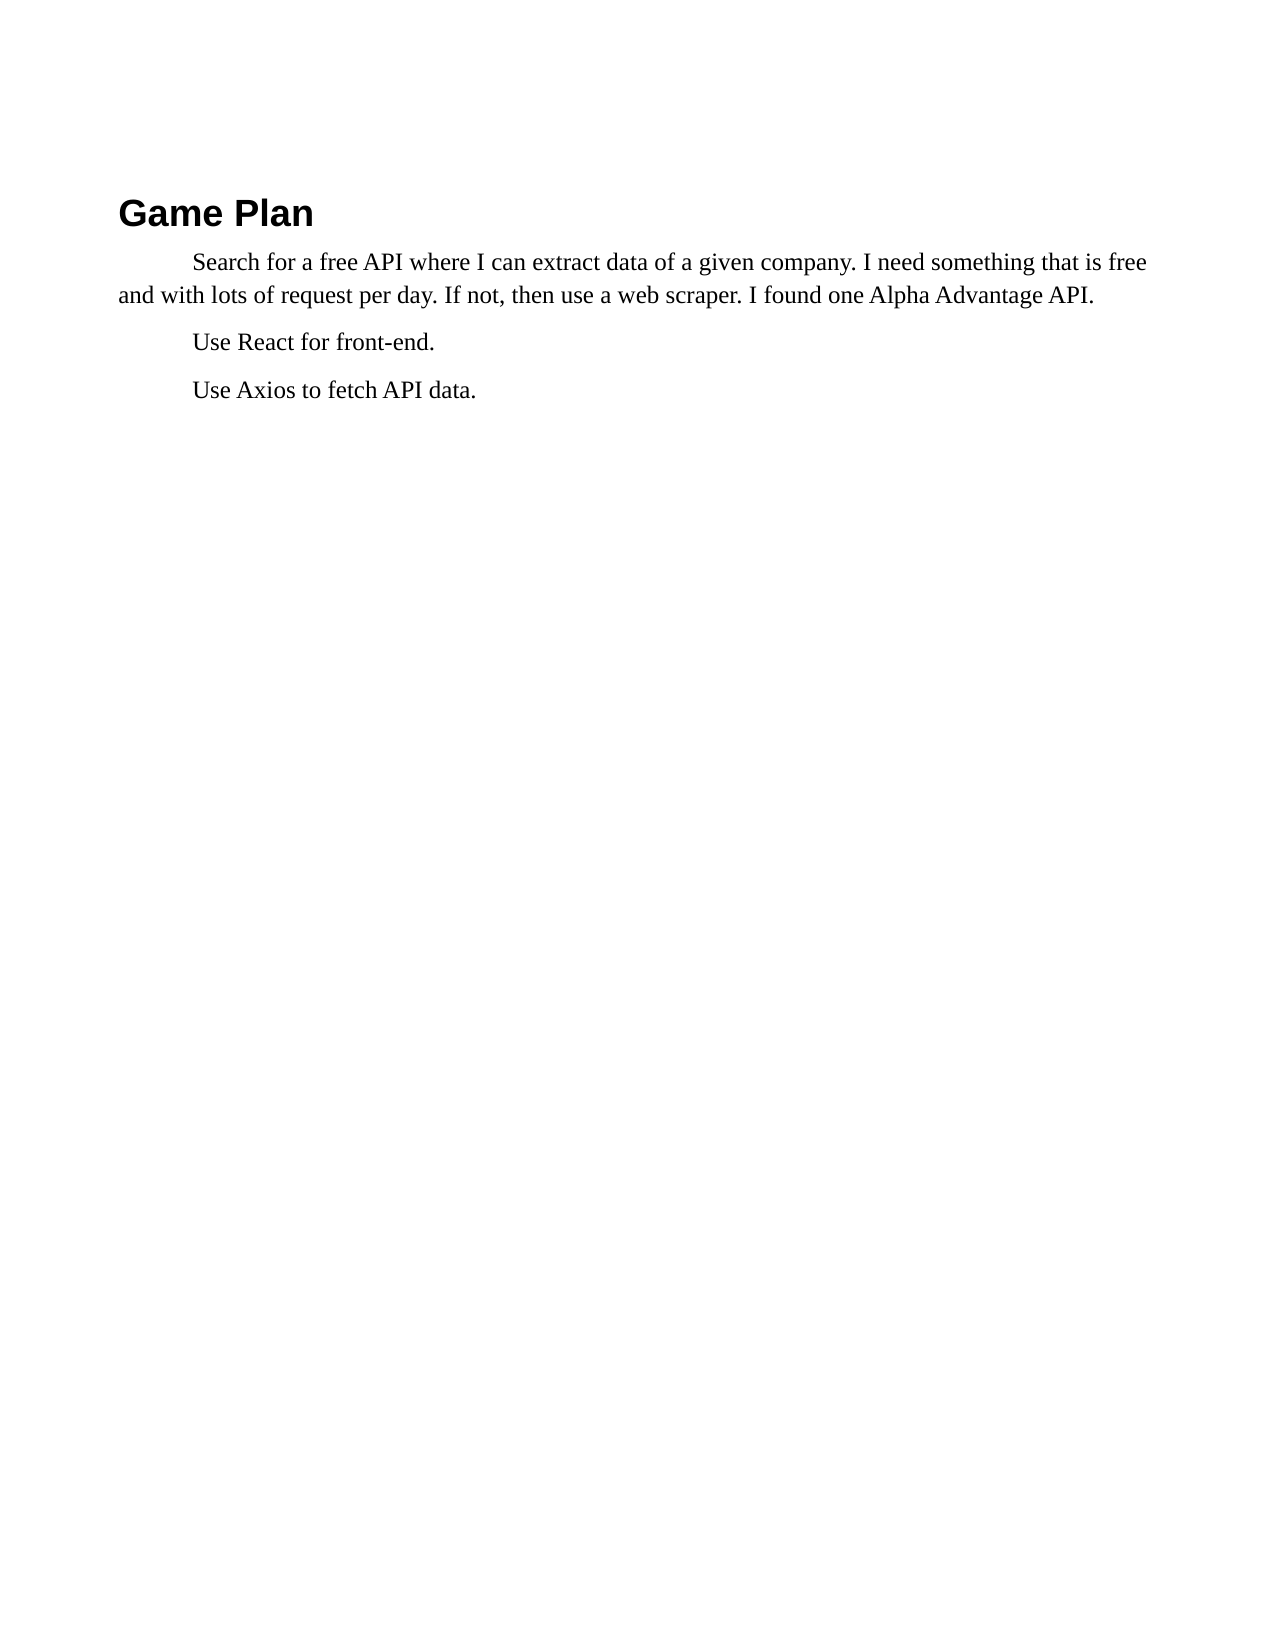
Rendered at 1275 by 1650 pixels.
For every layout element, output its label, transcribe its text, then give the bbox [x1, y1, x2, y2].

text Use Axios to fetch API data. [118, 375, 1157, 404]
text Use React for front-end. [118, 327, 1157, 356]
text Search for a free API where I can extract data of a given company. I need something that is free and with lots of request per day. If not, then use a web scraper. I found one Alpha Advantage API. [118, 247, 1157, 309]
subtitle Game Plan [118, 191, 1157, 234]
